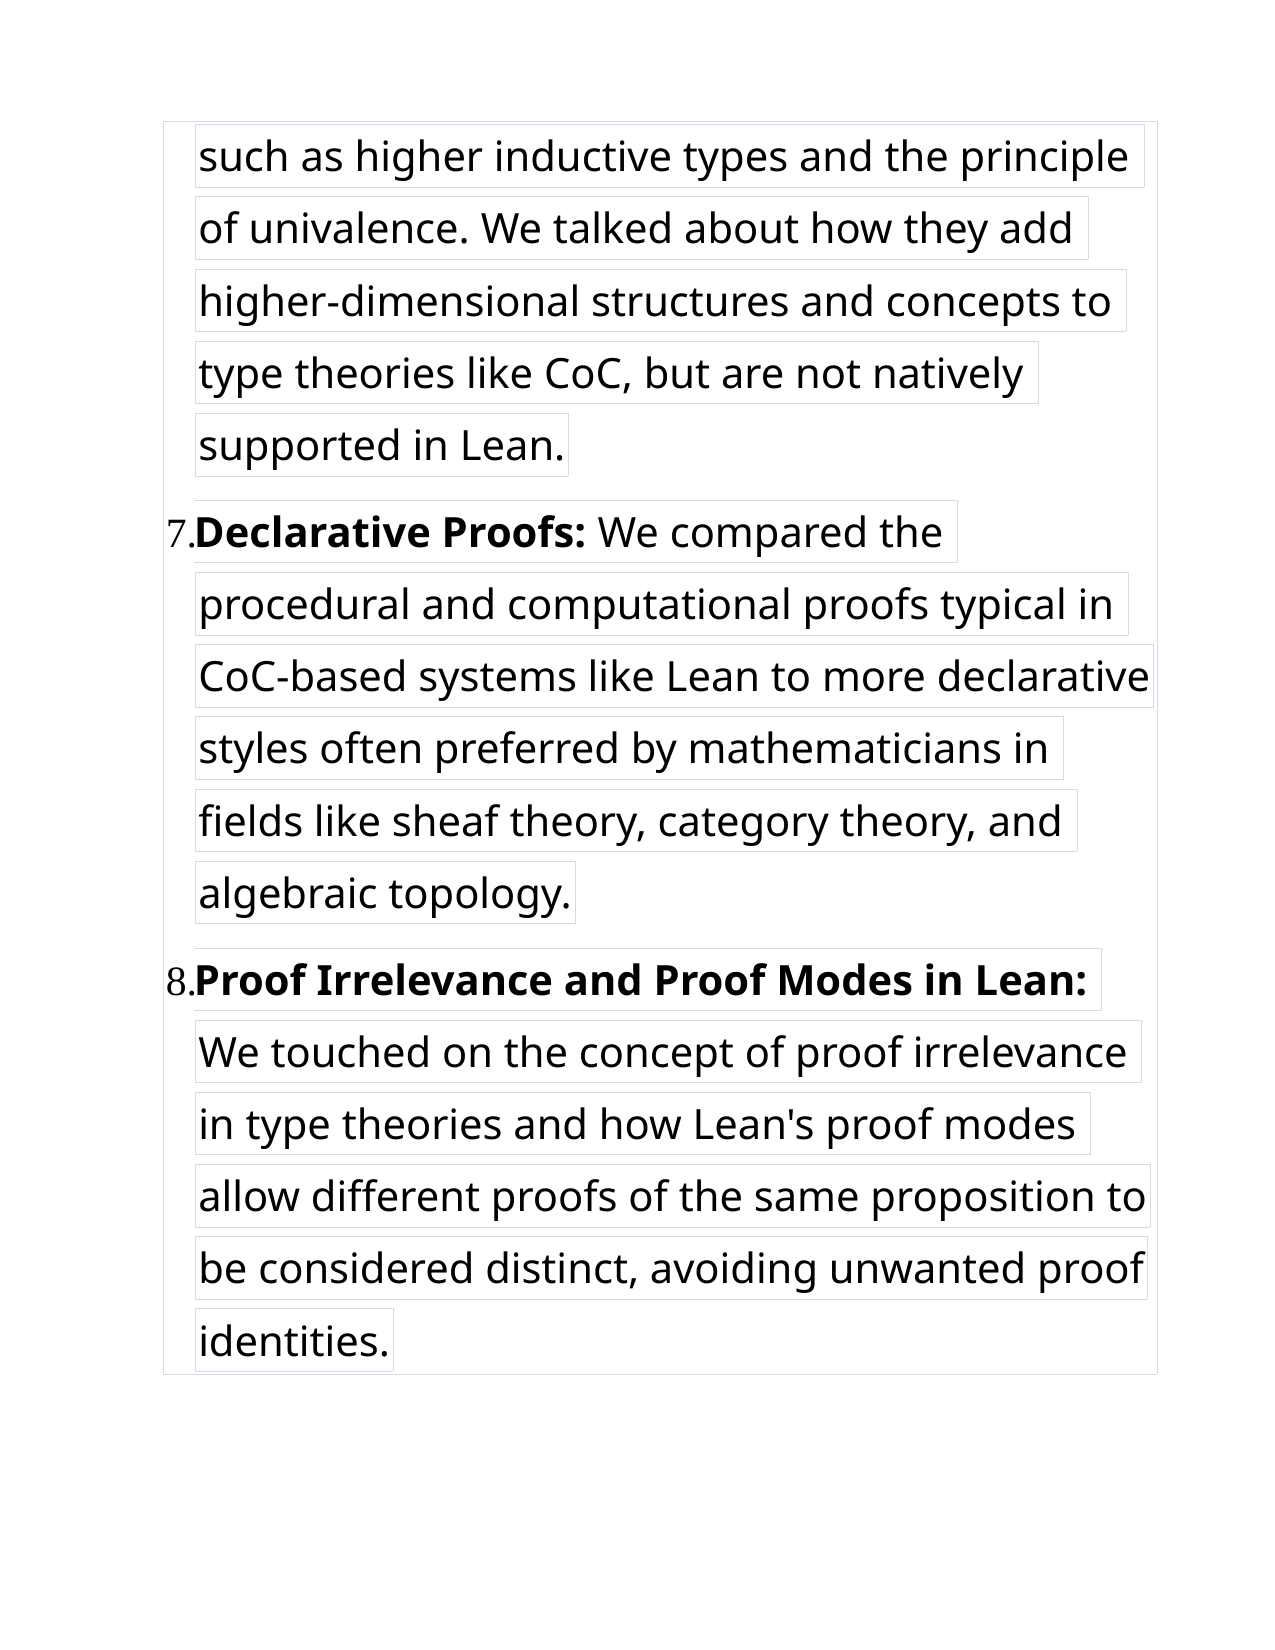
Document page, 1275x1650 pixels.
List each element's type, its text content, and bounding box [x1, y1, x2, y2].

list Proof Irrelevance and Proof Modes in Lean: We touched on the concept of proof irrelevance in type theories and how Lean's proof modes allow different proofs of the same proposition to be considered distinct, avoiding unwanted proof identities. [164, 944, 1157, 1374]
list such as higher inductive types and the principle of univalence. We talked about how they add higher-dimensional structures and concepts to type theories like CoC, but are not natively supported in Lean. [164, 122, 1157, 476]
list Declarative Proofs: We compared the procedural and computational proofs typical in CoC-based systems like Lean to more declarative styles often preferred by mathematicians in fields like sheaf theory, category theory, and algebraic topology. [164, 497, 1157, 923]
